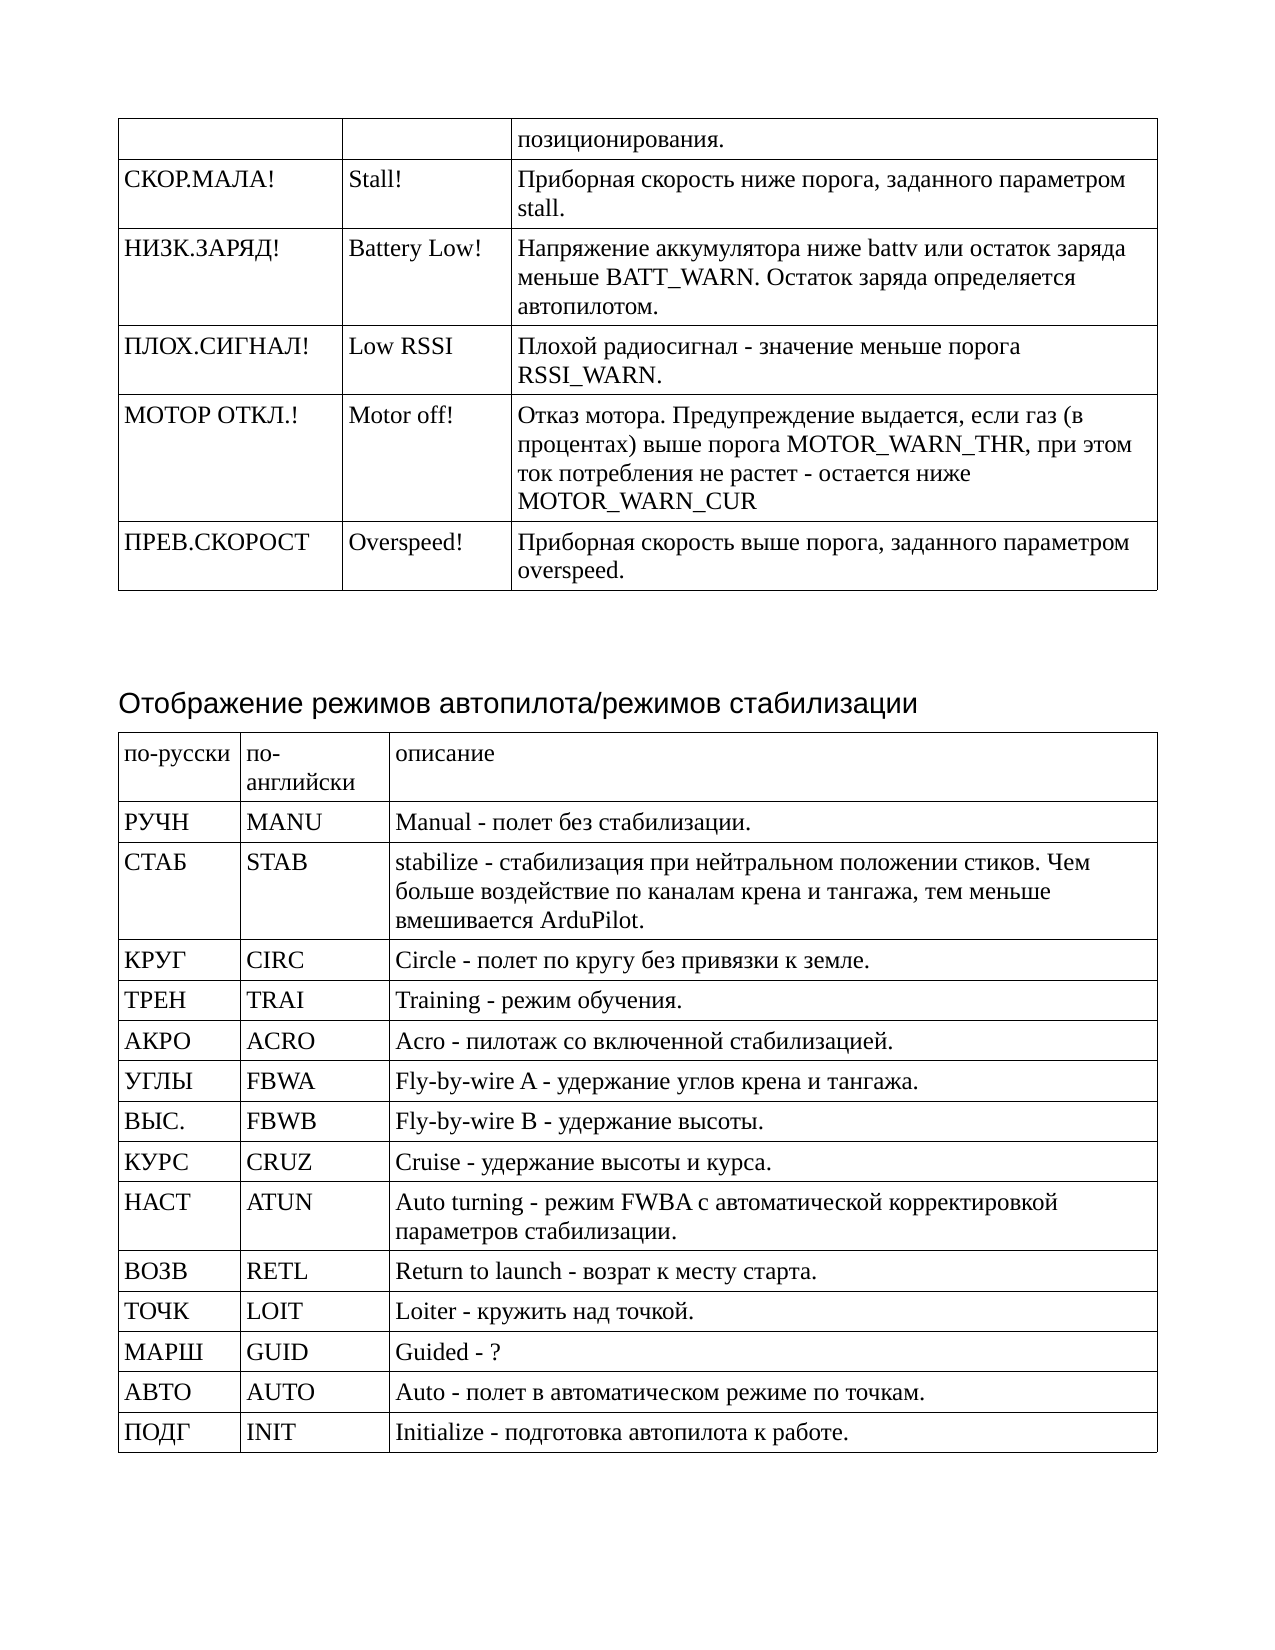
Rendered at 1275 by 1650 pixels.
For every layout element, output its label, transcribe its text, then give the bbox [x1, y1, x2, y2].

table_cell MANU [241, 802, 389, 842]
table_cell GUID [241, 1332, 389, 1371]
table_cell ВОЗВ [119, 1251, 240, 1291]
table_cell КРУГ [119, 940, 240, 980]
table_cell Приборная скорость ниже порога, заданного параметром stall. [512, 160, 1157, 227]
table_cell Training - режим обучения. [390, 981, 1157, 1020]
table_cell Плохой радиосигнал - значение меньше порога RSSI_WARN. [512, 326, 1157, 394]
table_cell Stall! [343, 160, 511, 227]
table_cell ACRO [241, 1021, 389, 1060]
table_cell КУРС [119, 1142, 240, 1181]
table_cell НИЗК.ЗАРЯД! [119, 229, 342, 325]
table_cell позиционирования. [512, 119, 1157, 158]
table_header описание [390, 733, 1157, 801]
table_cell ПРЕВ.СКОРОСТ [119, 522, 342, 590]
table_cell СКОР.МАЛА! [119, 160, 342, 227]
table_cell Fly-by-wire B - удержание высоты. [390, 1102, 1157, 1141]
table_cell РУЧН [119, 802, 240, 842]
table_cell Motor off! [343, 395, 511, 521]
table_cell Low RSSI [343, 326, 511, 394]
table_cell LOIT [241, 1292, 389, 1331]
table_cell TRAI [241, 981, 389, 1020]
table_cell STAB [241, 843, 389, 939]
table_cell Cruise - удержание высоты и курса. [390, 1142, 1157, 1181]
table_cell Overspeed! [343, 522, 511, 590]
table_cell ПОДГ [119, 1413, 240, 1452]
table_cell УГЛЫ [119, 1061, 240, 1101]
table_cell Fly-by-wire A - удержание углов крена и тангажа. [390, 1061, 1157, 1101]
table_cell Auto - полет в автоматическом режиме по точкам. [390, 1372, 1157, 1412]
table_header по-русски [119, 733, 240, 801]
table_cell МОТОР ОТКЛ.! [119, 395, 342, 521]
table_cell FBWA [241, 1061, 389, 1101]
table_cell Acro - пилотаж со включенной стабилизацией. [390, 1021, 1157, 1060]
table_cell stabilize - стабилизация при нейтральном положении стиков. Чем больше воздействие по каналам крена и тангажа, тем меньше вмешивается ArduPilot. [390, 843, 1157, 939]
table_cell Auto turning - режим FWBA с автоматической корректировкой параметров стабилизации. [390, 1182, 1157, 1250]
table_cell RETL [241, 1251, 389, 1291]
table_header по-английски [241, 733, 389, 801]
table_cell CIRC [241, 940, 389, 980]
table_cell НАСТ [119, 1182, 240, 1250]
subtitle Отображение режимов автопилота/режимов стабилизации [118, 686, 1157, 720]
table_cell ТРЕН [119, 981, 240, 1020]
table_cell FBWB [241, 1102, 389, 1141]
table_cell Напряжение аккумулятора ниже battv или остаток заряда меньше BATT_WARN. Остаток заряда определяется автопилотом. [512, 229, 1157, 325]
table_cell Loiter - кружить над точкой. [390, 1292, 1157, 1331]
table_cell Guided - ? [390, 1332, 1157, 1371]
table_cell Отказ мотора. Предупреждение выдается, если газ (в процентах) выше порога MOTOR_WARN_THR, при этом ток потребления не растет - остается ниже MOTOR_WARN_CUR [512, 395, 1157, 521]
table_cell Manual - полет без стабилизации. [390, 802, 1157, 842]
table_cell AUTO [241, 1372, 389, 1412]
table_cell АКРО [119, 1021, 240, 1060]
table_cell ВЫС. [119, 1102, 240, 1141]
table_cell Circle - полет по кругу без привязки к земле. [390, 940, 1157, 980]
table_cell Приборная скорость выше порога, заданного параметром overspeed. [512, 522, 1157, 590]
table_cell Initialize - подготовка автопилота к работе. [390, 1413, 1157, 1452]
table_cell [343, 119, 511, 158]
table_cell [119, 119, 342, 158]
table_cell МАРШ [119, 1332, 240, 1371]
table_cell CRUZ [241, 1142, 389, 1181]
table_cell ТОЧК [119, 1292, 240, 1331]
table_cell ATUN [241, 1182, 389, 1250]
table_cell Battery Low! [343, 229, 511, 325]
table_cell INIT [241, 1413, 389, 1452]
table_cell Return to launch - возрат к месту старта. [390, 1251, 1157, 1291]
table_cell ПЛОХ.СИГНАЛ! [119, 326, 342, 394]
table_cell АВТО [119, 1372, 240, 1412]
table_cell СТАБ [119, 843, 240, 939]
